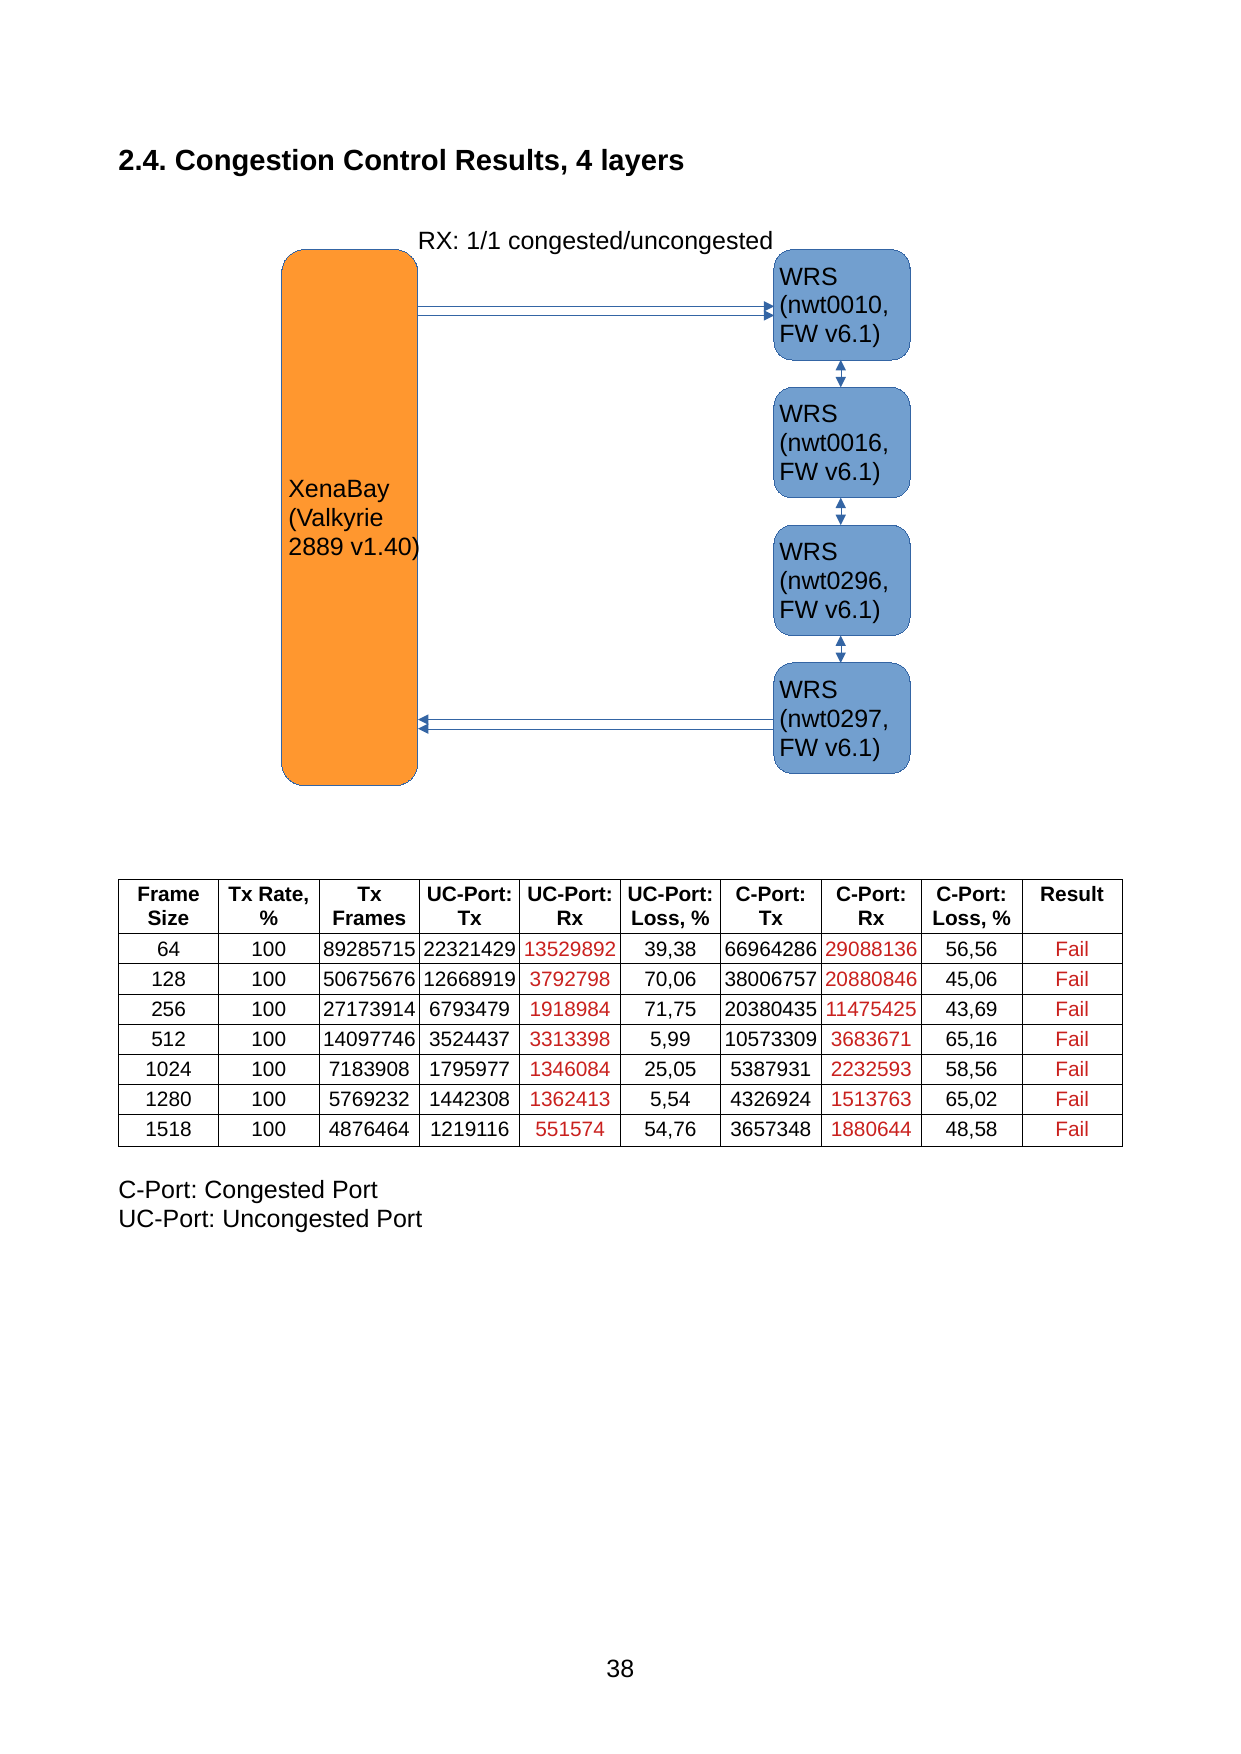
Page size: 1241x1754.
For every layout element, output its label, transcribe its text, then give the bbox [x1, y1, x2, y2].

table_cell 100 [219, 934, 319, 963]
table_cell 1362413 [520, 1085, 620, 1114]
table_cell 1346084 [520, 1055, 620, 1084]
table_cell Fail [1023, 1115, 1122, 1146]
table_cell 3657348 [721, 1115, 821, 1146]
table_cell 25,05 [621, 1055, 720, 1084]
subtitle 2.4. Congestion Control Results, 4 layers [118, 143, 1122, 177]
table_cell 1513763 [822, 1085, 921, 1114]
table_cell 64 [119, 934, 218, 963]
text UC-Port: Uncongested Port [118, 1204, 1122, 1233]
table_cell 5387931 [721, 1055, 821, 1084]
table_header C-Port: Tx [721, 880, 821, 933]
table_cell Fail [1023, 934, 1122, 963]
table_cell 128 [119, 964, 218, 993]
table_cell 6793479 [420, 995, 519, 1023]
table_header C-Port: Rx [822, 880, 921, 933]
table_cell 100 [219, 1055, 319, 1084]
table_cell 551574 [520, 1115, 620, 1146]
text C-Port: Congested Port [118, 1175, 1122, 1204]
table_cell 5,99 [621, 1025, 720, 1054]
table_header Tx Frames [320, 880, 419, 933]
table_cell 3792798 [520, 964, 620, 993]
table_cell 50675676 [320, 964, 419, 993]
table_header Frame Size [119, 880, 218, 933]
table_cell 20380435 [721, 995, 821, 1023]
table_cell 20880846 [822, 964, 921, 993]
table_cell 5,54 [621, 1085, 720, 1114]
table_cell Fail [1023, 1025, 1122, 1054]
table_cell 3683671 [822, 1025, 921, 1054]
table_cell 100 [219, 1115, 319, 1146]
table_cell 27173914 [320, 995, 419, 1023]
table_header C-Port: Loss, % [922, 880, 1022, 933]
table_cell 22321429 [420, 934, 519, 963]
table_cell 29088136 [822, 934, 921, 963]
table_cell 100 [219, 1025, 319, 1054]
table_cell 512 [119, 1025, 218, 1054]
table_cell 5769232 [320, 1085, 419, 1114]
table_cell Fail [1023, 1085, 1122, 1114]
table_cell 38006757 [721, 964, 821, 993]
table_header UC-Port: Tx [420, 880, 519, 933]
table_cell 58,56 [922, 1055, 1022, 1084]
table_cell 65,02 [922, 1085, 1022, 1114]
table_cell 43,69 [922, 995, 1022, 1023]
table_cell 100 [219, 995, 319, 1023]
table_cell 1024 [119, 1055, 218, 1084]
table_cell 100 [219, 1085, 319, 1114]
table_header UC-Port: Rx [520, 880, 620, 933]
table_cell 10573309 [721, 1025, 821, 1054]
table_cell 256 [119, 995, 218, 1023]
table_cell 54,76 [621, 1115, 720, 1146]
table_header Tx Rate, % [219, 880, 319, 933]
table_cell 1880644 [822, 1115, 921, 1146]
table_cell 1918984 [520, 995, 620, 1023]
table_cell 1442308 [420, 1085, 519, 1114]
table_cell 1280 [119, 1085, 218, 1114]
table_cell Fail [1023, 964, 1122, 993]
table_cell 12668919 [420, 964, 519, 993]
table_header Result [1023, 880, 1122, 933]
table_cell 11475425 [822, 995, 921, 1023]
table_header UC-Port: Loss, % [621, 880, 720, 933]
table_cell 13529892 [520, 934, 620, 963]
table_cell 71,75 [621, 995, 720, 1023]
table_cell 3524437 [420, 1025, 519, 1054]
table_cell 45,06 [922, 964, 1022, 993]
table_cell 2232593 [822, 1055, 921, 1084]
table_cell 70,06 [621, 964, 720, 993]
table_cell Fail [1023, 1055, 1122, 1084]
table_cell Fail [1023, 995, 1122, 1023]
table_cell 48,58 [922, 1115, 1022, 1146]
table_cell 4326924 [721, 1085, 821, 1114]
table_cell 14097746 [320, 1025, 419, 1054]
table_cell 39,38 [621, 934, 720, 963]
table_cell 4876464 [320, 1115, 419, 1146]
table_cell 7183908 [320, 1055, 419, 1084]
table_cell 100 [219, 964, 319, 993]
table_cell 56,56 [922, 934, 1022, 963]
table_cell 65,16 [922, 1025, 1022, 1054]
table_cell 1795977 [420, 1055, 519, 1084]
table_cell 3313398 [520, 1025, 620, 1054]
table_cell 89285715 [320, 934, 419, 963]
table_cell 1219116 [420, 1115, 519, 1146]
table_cell 66964286 [721, 934, 821, 963]
table_cell 1518 [119, 1115, 218, 1146]
